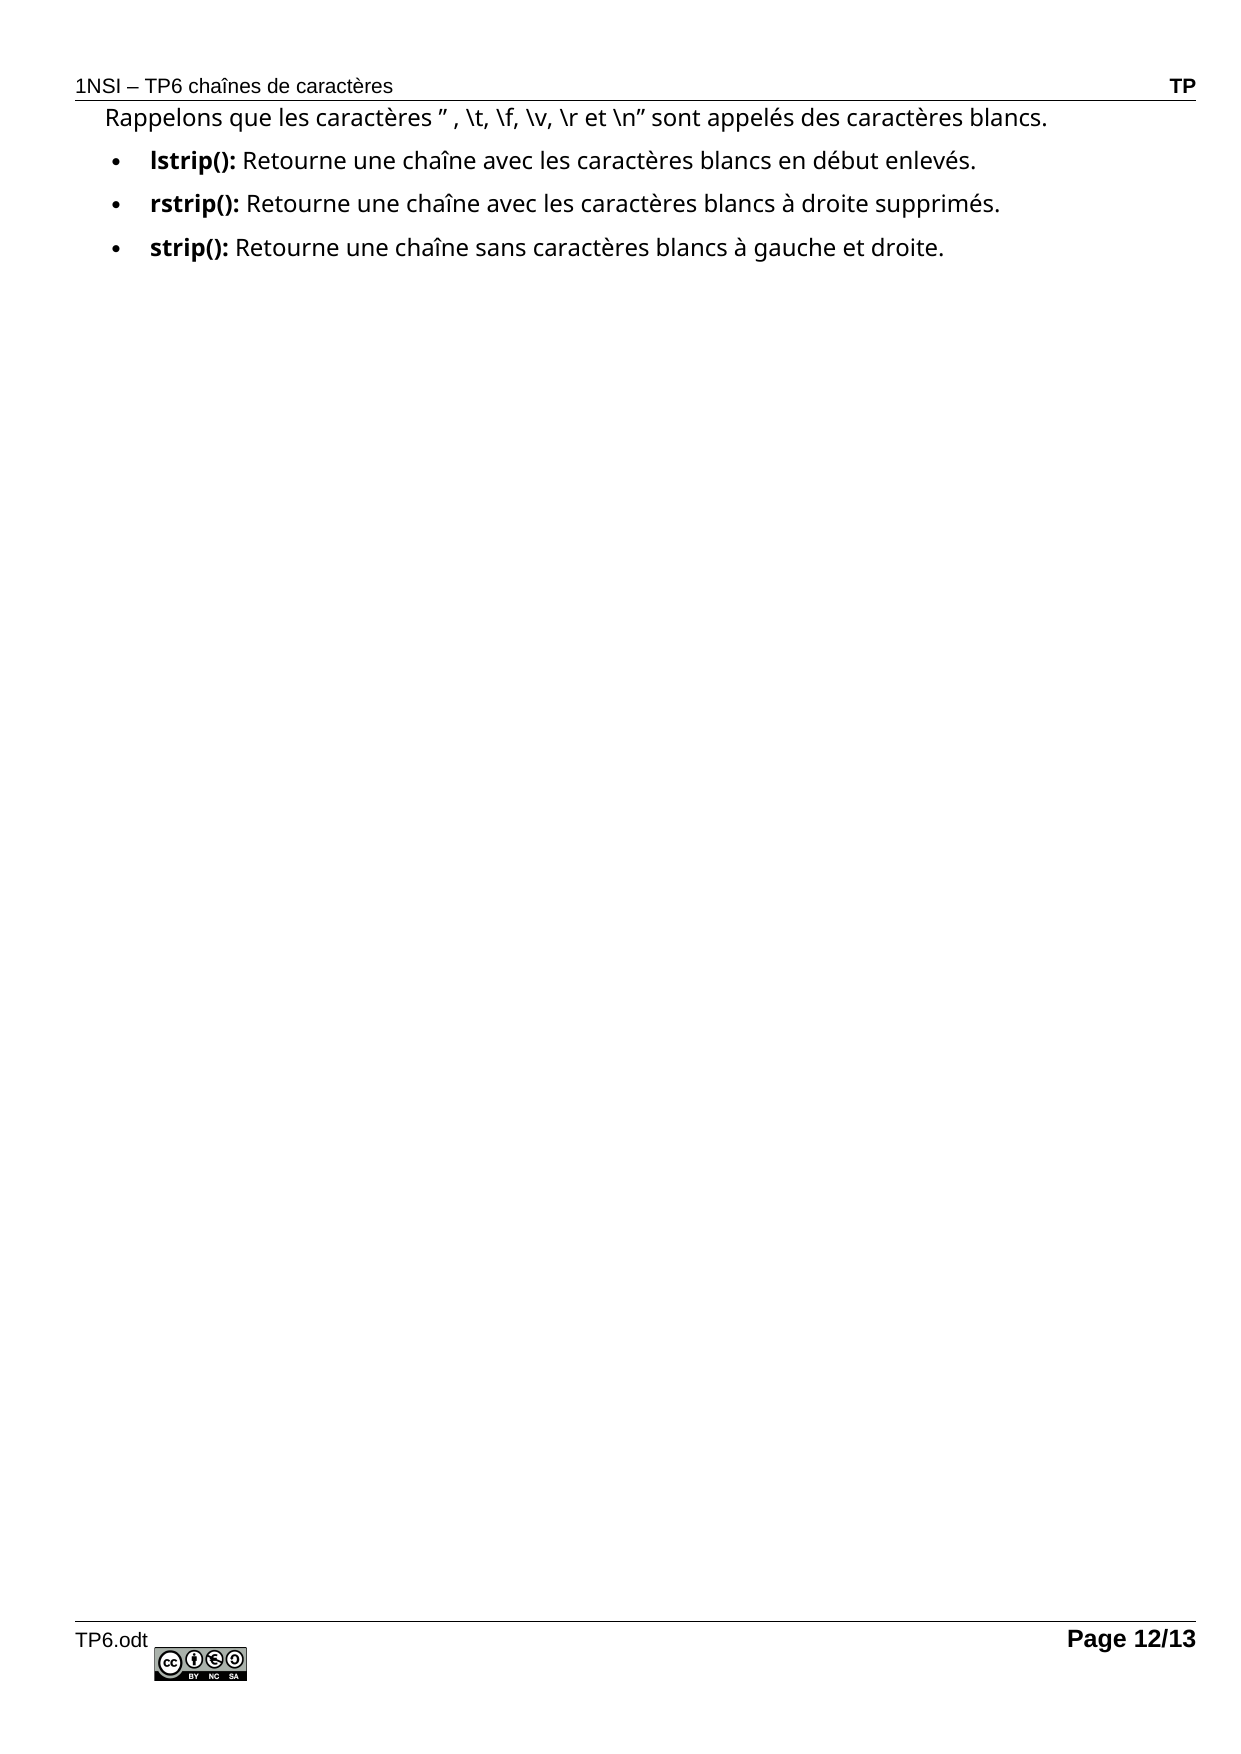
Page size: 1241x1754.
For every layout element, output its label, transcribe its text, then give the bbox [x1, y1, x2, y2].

list strip(): Retourne une chaîne sans caractères blancs à gauche et droite. [112, 231, 1196, 263]
list lstrip(): Retourne une chaîne avec les caractères blancs en début enlevés. [112, 144, 1196, 177]
list rstrip(): Retourne une chaîne avec les caractères blancs à droite supprimés. [112, 187, 1196, 220]
text Rappelons que les caractères ” , \t, \f, \v, \r et \n” sont appelés des caractères blancs. [75, 101, 1196, 133]
picture [154, 1647, 247, 1681]
